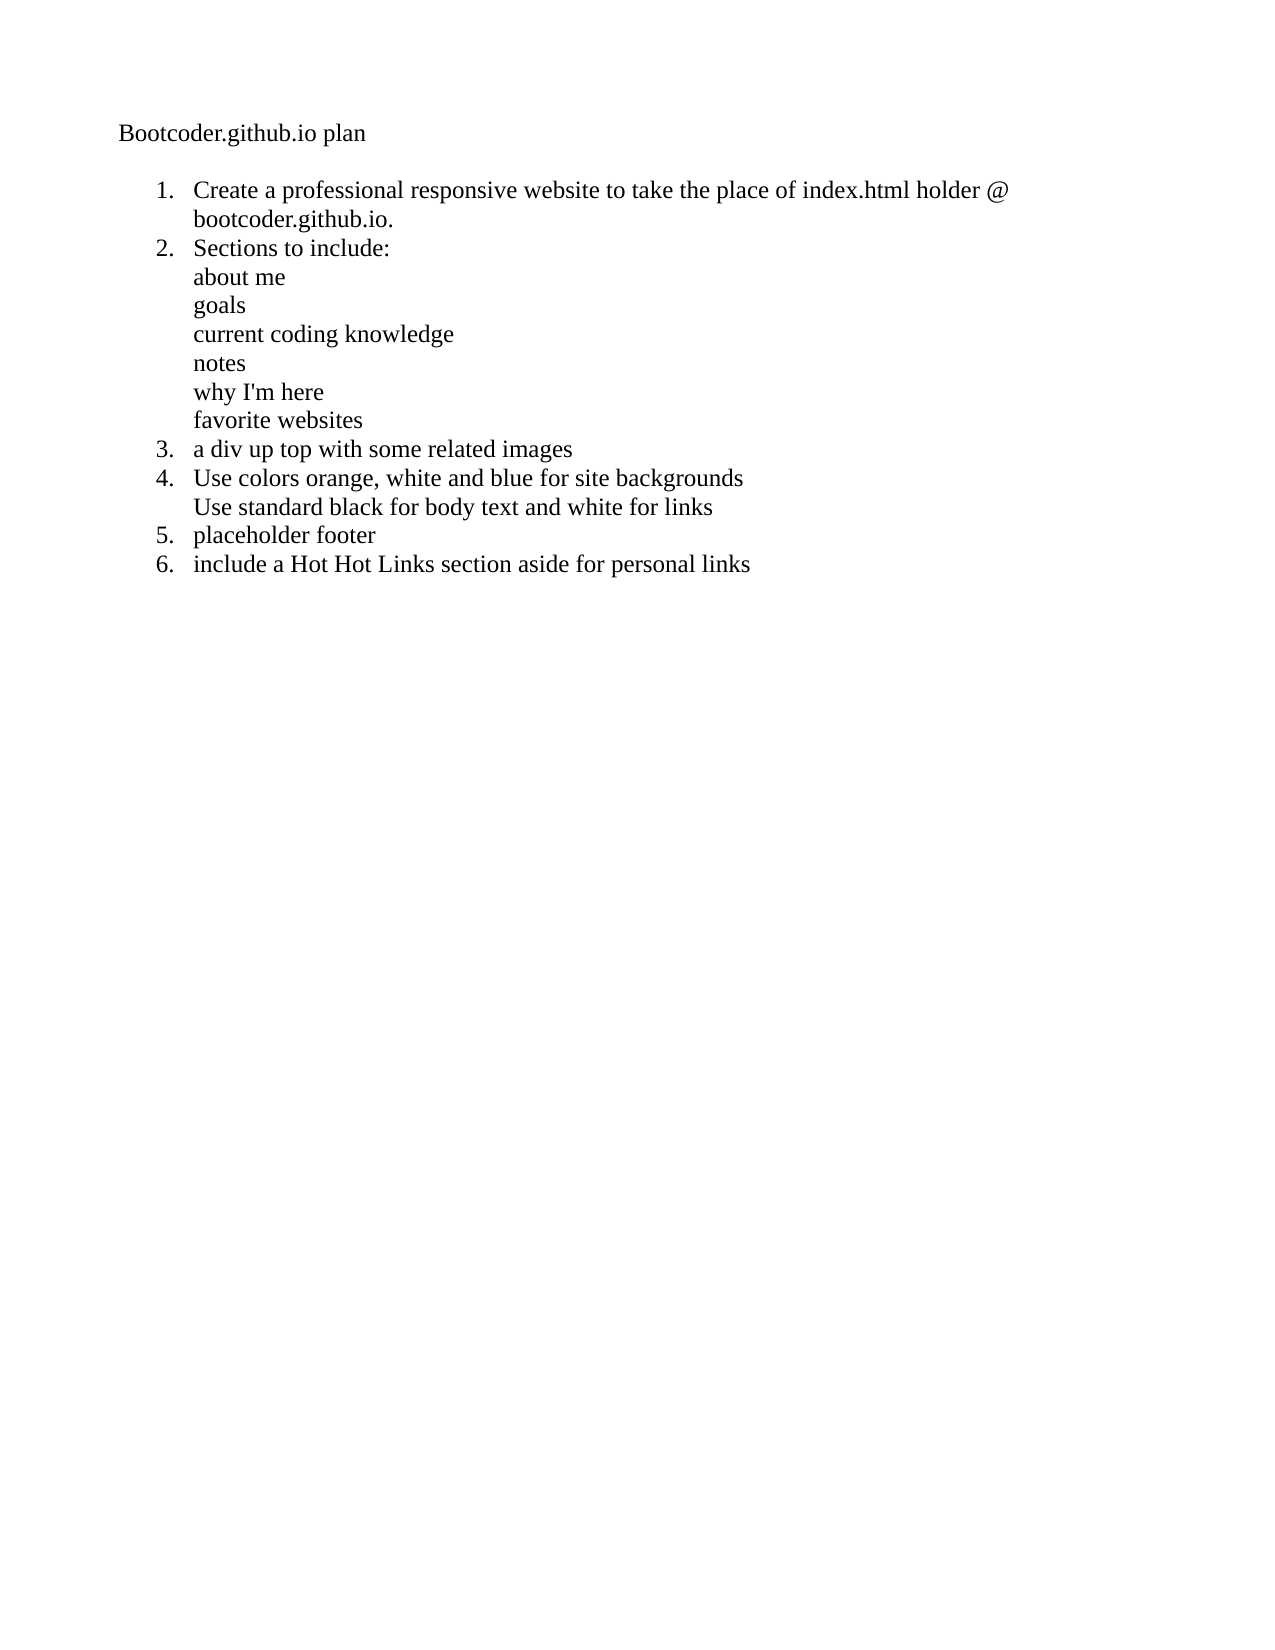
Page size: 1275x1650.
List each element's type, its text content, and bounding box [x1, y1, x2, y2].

list placeholder footer [156, 521, 1157, 549]
text Bootcoder.github.io plan [118, 118, 1157, 147]
list Use colors orange, white and blue for site backgrounds Use standard black for body text and white for links [156, 463, 1157, 521]
list a div up top with some related images [156, 434, 1157, 463]
list include a Hot Hot Links section aside for personal links [156, 549, 1157, 578]
list Sections to include: about me goals current coding knowledge notes why I'm here favorite websites [156, 233, 1157, 434]
list Create a professional responsive website to take the place of index.html holder @ bootcoder.github.io. [156, 176, 1157, 233]
